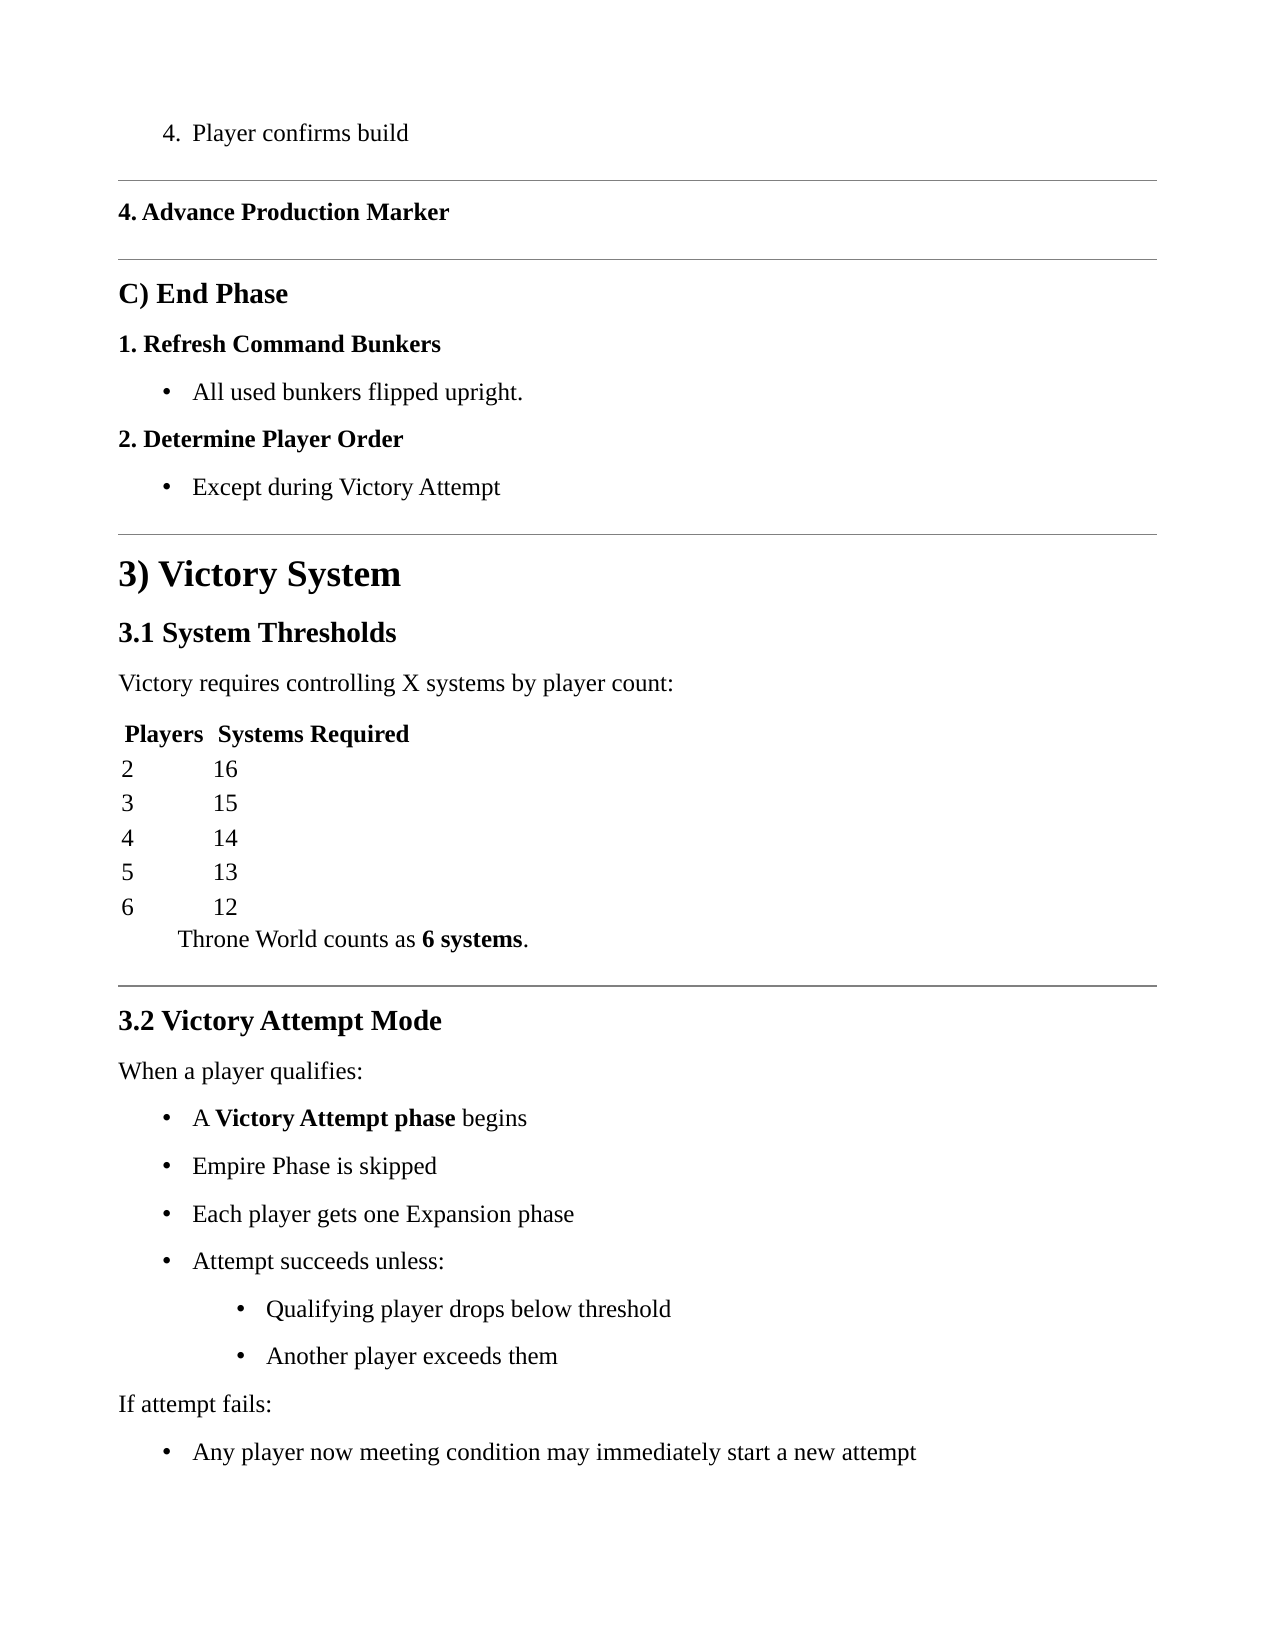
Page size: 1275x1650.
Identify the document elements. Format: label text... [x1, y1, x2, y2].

list A Victory Attempt phase begins [162, 1103, 1157, 1132]
table_cell 3 [118, 785, 210, 820]
table_cell 5 [118, 855, 210, 889]
subtitle 4. Advance Production Marker [118, 197, 1157, 226]
subtitle 1. Refresh Command Bunkers [118, 329, 1157, 358]
text If attempt fails: [118, 1389, 1157, 1418]
list Each player gets one Expansion phase [162, 1199, 1157, 1227]
text Victory requires controlling X systems by player count: [118, 668, 1157, 697]
list Player confirms build [162, 118, 1157, 147]
subtitle 3.1 System Thresholds [118, 615, 1157, 649]
table_cell 16 [210, 751, 417, 785]
table_cell 6 [118, 889, 210, 924]
table_cell 13 [210, 855, 417, 889]
list Empire Phase is skipped [162, 1151, 1157, 1180]
table_cell 2 [118, 751, 210, 785]
table_header Systems Required [210, 716, 417, 751]
table_header Players [118, 716, 210, 751]
table_cell 12 [210, 889, 417, 924]
text Throne World counts as 6 systems. [177, 924, 1098, 952]
subtitle 3.2 Victory Attempt Mode [118, 1003, 1157, 1036]
list Any player now meeting condition may immediately start a new attempt [162, 1437, 1157, 1465]
list Another player exceeds them [236, 1341, 1157, 1370]
subtitle C) End Phase [118, 276, 1157, 310]
subtitle 3) Victory System [118, 551, 1157, 594]
subtitle 2. Determine Player Order [118, 424, 1157, 453]
table_cell 4 [118, 820, 210, 854]
list Except during Victory Attempt [162, 472, 1157, 501]
table_cell 15 [210, 785, 417, 820]
list All used bunkers flipped upright. [162, 377, 1157, 406]
text When a player qualifies: [118, 1056, 1157, 1084]
list Qualifying player drops below threshold [236, 1294, 1157, 1323]
table_cell 14 [210, 820, 417, 854]
list Attempt succeeds unless: [162, 1246, 1157, 1275]
